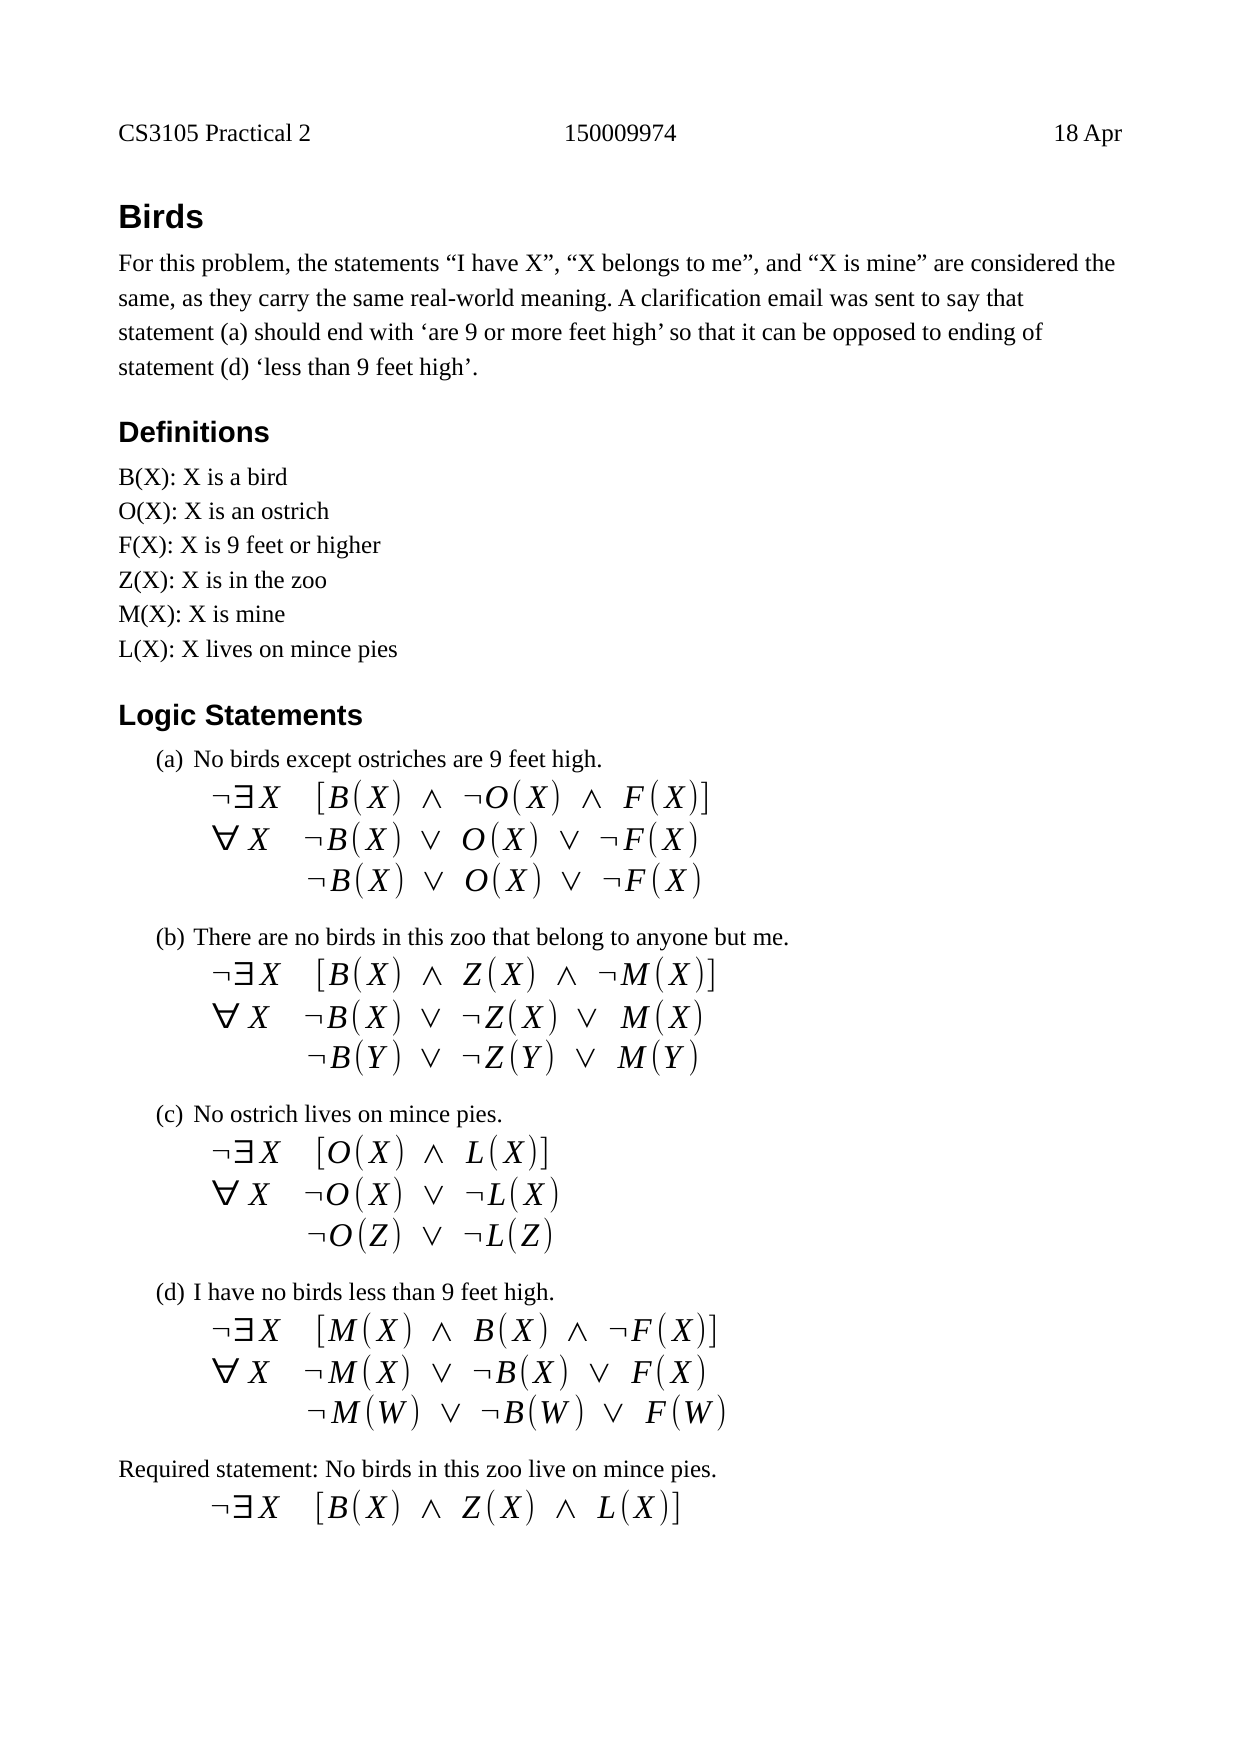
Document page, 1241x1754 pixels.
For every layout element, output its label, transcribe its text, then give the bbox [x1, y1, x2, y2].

text For this problem, the statements “I have X”, “X belongs to me”, and “X is mine” are considered the same, as they carry the same real-world meaning. A clarification email was sent to say that statement (a) should end with ‘are 9 or more feet high’ so that it can be opposed to ending of statement (d) ‘less than 9 feet high’. [118, 248, 1122, 381]
text B(X): X is a bird O(X): X is an ostrich F(X): X is 9 feet or higher Z(X): X is in the zoo M(X): X is mine L(X): X lives on mince pies [118, 462, 1122, 663]
subtitle Birds [118, 197, 1122, 236]
text Required statement: No birds in this zoo live on mince pies. [118, 1454, 1122, 1529]
list No ostrich lives on mince pies. [156, 1099, 1122, 1256]
list There are no birds in this zoo that belong to anyone but me. [156, 922, 1122, 1079]
list No birds except ostriches are 9 feet high. [156, 744, 1122, 901]
subtitle Definitions [118, 415, 1122, 449]
list I have no birds less than 9 feet high. [156, 1277, 1122, 1434]
subtitle Logic Statements [118, 698, 1122, 731]
